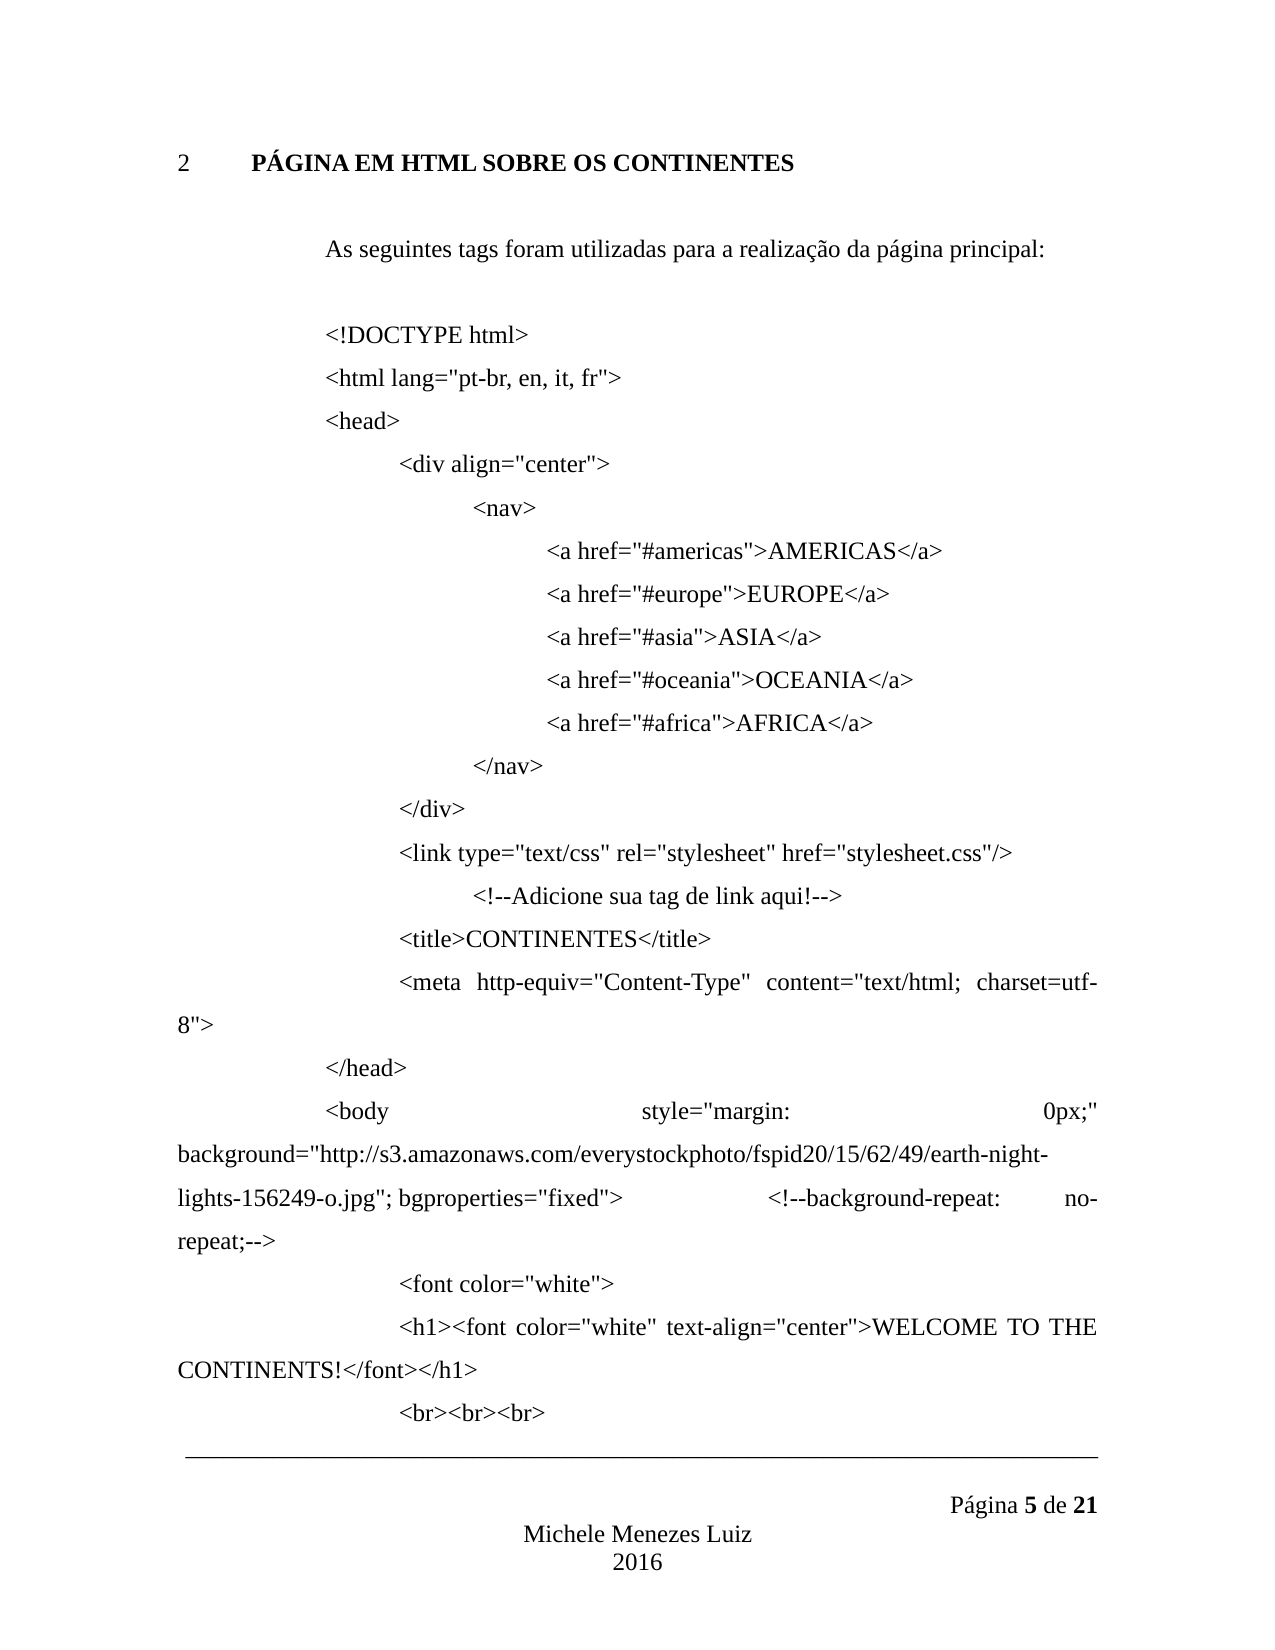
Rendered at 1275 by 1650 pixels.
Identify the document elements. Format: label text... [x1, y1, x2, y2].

text <a href="#americas">AMERICAS</a> [177, 536, 1098, 564]
text <div align="center"> [177, 449, 1098, 478]
text <body style="margin: 0px;" background="http://s3.amazonaws.com/everystockphoto/fspid20/15/62/49/earth-night-lights-156249-o.jpg"; bgproperties="fixed"> <!--background-repeat: no-repeat;--> [177, 1096, 1098, 1254]
text <a href="#africa">AFRICA</a> [177, 708, 1098, 737]
text <!--Adicione sua tag de link aqui!--> [177, 881, 1098, 909]
text <a href="#europe">EUROPE</a> [177, 579, 1098, 608]
text <br><br><br> [177, 1398, 1098, 1427]
text <a href="#asia">ASIA</a> [177, 622, 1098, 651]
text As seguintes tags foram utilizadas para a realização da página principal: [177, 234, 1098, 263]
text <!DOCTYPE html> [177, 320, 1098, 349]
list PÁGINA EM HTML SOBRE OS CONTINENTES [177, 148, 1098, 176]
text <h1><font color="white" text-align="center">WELCOME TO THE CONTINENTS!</font></h1> [177, 1312, 1098, 1384]
text <html lang="pt-br, en, it, fr"> [177, 363, 1098, 392]
text <nav> [177, 493, 1098, 521]
text <font color="white"> [177, 1269, 1098, 1298]
text </head> [177, 1053, 1098, 1082]
text </div> [177, 794, 1098, 823]
text <meta http-equiv="Content-Type" content="text/html; charset=utf-8"> [177, 967, 1098, 1039]
text <link type="text/css" rel="stylesheet" href="stylesheet.css"/> [177, 838, 1098, 866]
text <a href="#oceania">OCEANIA</a> [177, 665, 1098, 694]
text <title>CONTINENTES</title> [177, 924, 1098, 953]
text </nav> [177, 751, 1098, 780]
text <head> [177, 406, 1098, 435]
